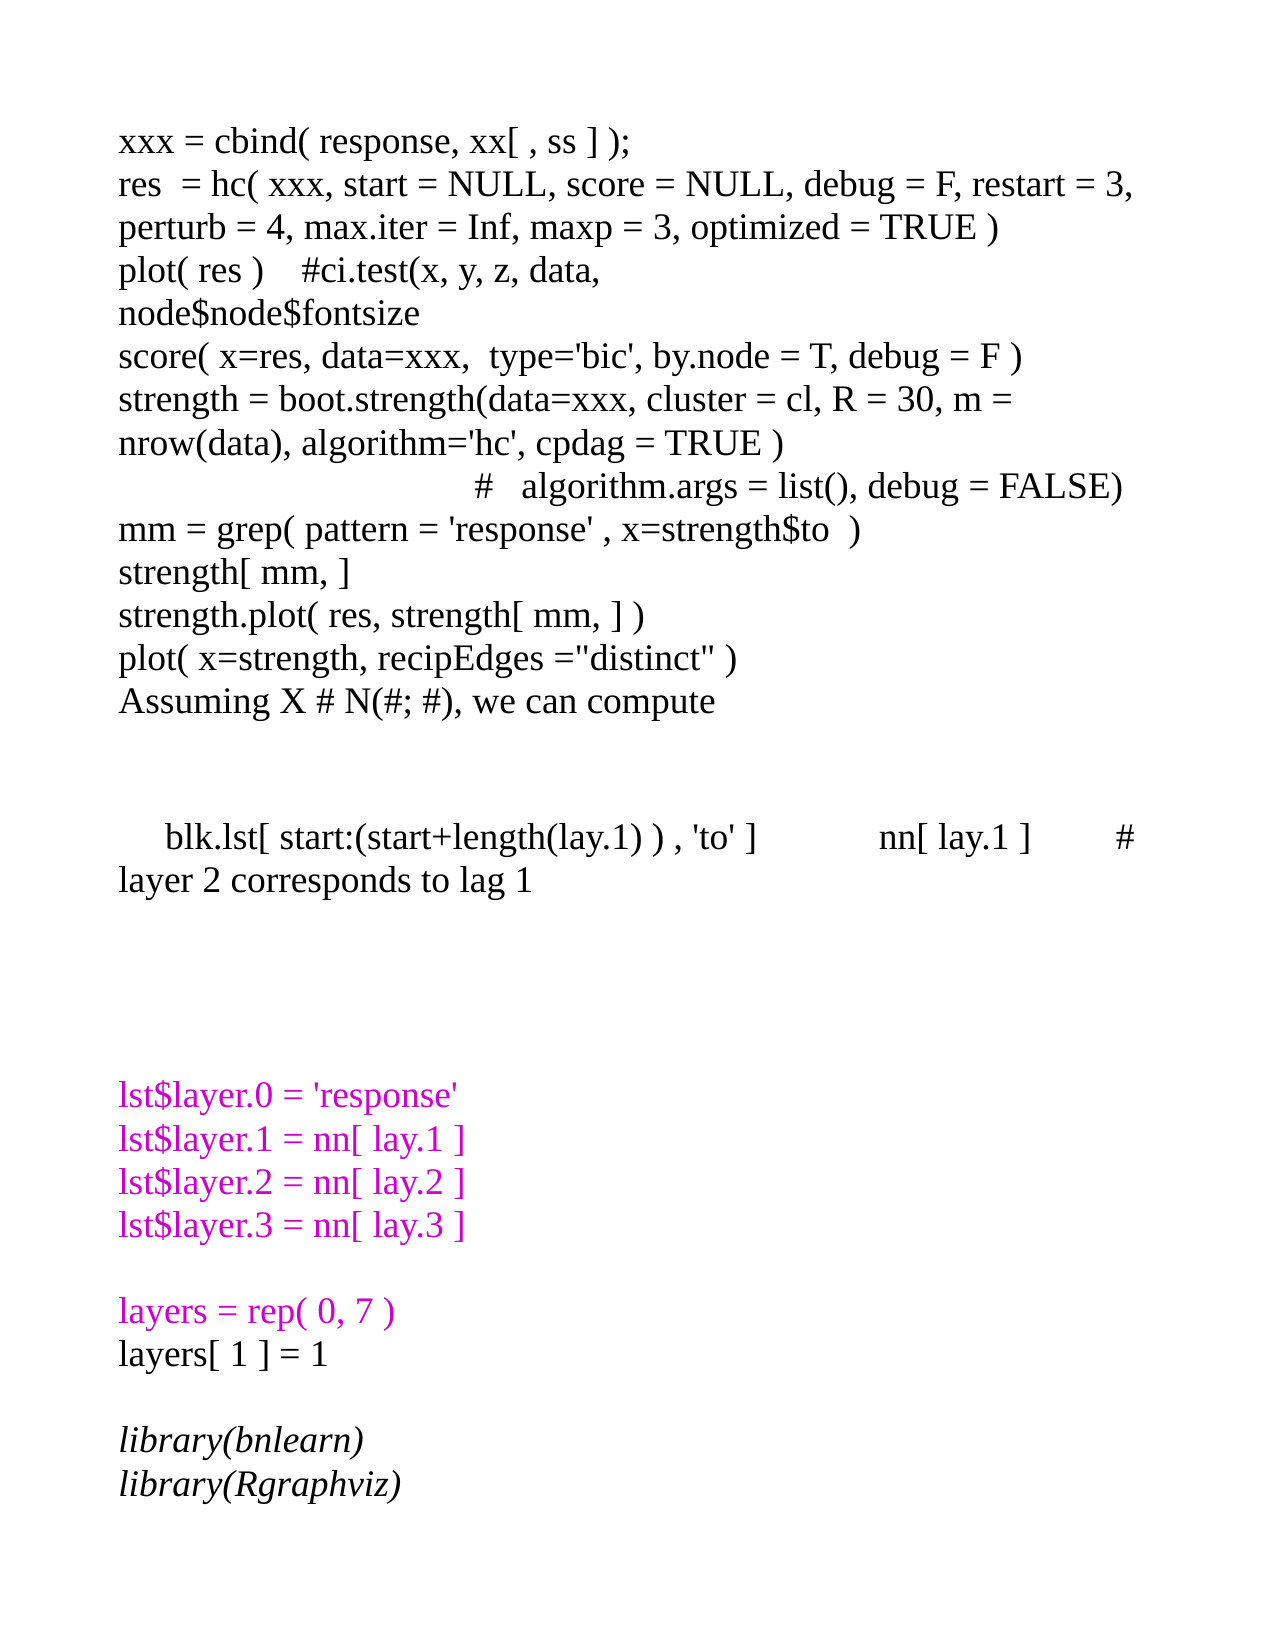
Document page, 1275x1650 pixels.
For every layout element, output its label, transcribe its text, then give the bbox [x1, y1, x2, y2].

text strength[ mm, ] [118, 549, 1157, 592]
text library(bnlearn) [118, 1418, 1157, 1461]
text strength = boot.strength(data=xxx, cluster = cl, R = 30, m = nrow(data), algorithm='hc', cpdag = TRUE ) [118, 377, 1157, 463]
text node$node$fontsize [118, 291, 1157, 334]
text layers = rep( 0, 7 ) [118, 1288, 1157, 1332]
text strength.plot( res, strength[ mm, ] ) [118, 592, 1157, 636]
text score( x=res, data=xxx, type='bic', by.node = T, debug = F ) [118, 334, 1157, 377]
text plot( res ) #ci.test(x, y, z, data, [118, 247, 1157, 291]
text res = hc( xxx, start = NULL, score = NULL, debug = F, restart = 3, perturb = 4, max.iter = Inf, maxp = 3, optimized = TRUE ) [118, 161, 1157, 247]
text lst$layer.3 = nn[ lay.3 ] [118, 1202, 1157, 1245]
text # algorithm.args = list(), debug = FALSE) [118, 463, 1157, 506]
text plot( x=strength, recipEdges ="distinct" ) [118, 636, 1157, 679]
text lst$layer.1 = nn[ lay.1 ] [118, 1116, 1157, 1159]
text blk.lst[ start:(start+length(lay.1) ) , 'to' ] nn[ lay.1 ] # layer 2 corresponds to lag 1 [118, 814, 1157, 900]
text Assuming X # N(#; #), we can compute [118, 679, 1157, 722]
text lst$layer.2 = nn[ lay.2 ] [118, 1159, 1157, 1202]
text mm = grep( pattern = 'response' , x=strength$to ) [118, 506, 1157, 549]
text xxx = cbind( response, xx[ , ss ] ); [118, 118, 1157, 161]
text library(Rgraphviz) [118, 1461, 1157, 1504]
text layers[ 1 ] = 1 [118, 1332, 1157, 1375]
text lst$layer.0 = 'response' [118, 1073, 1157, 1116]
